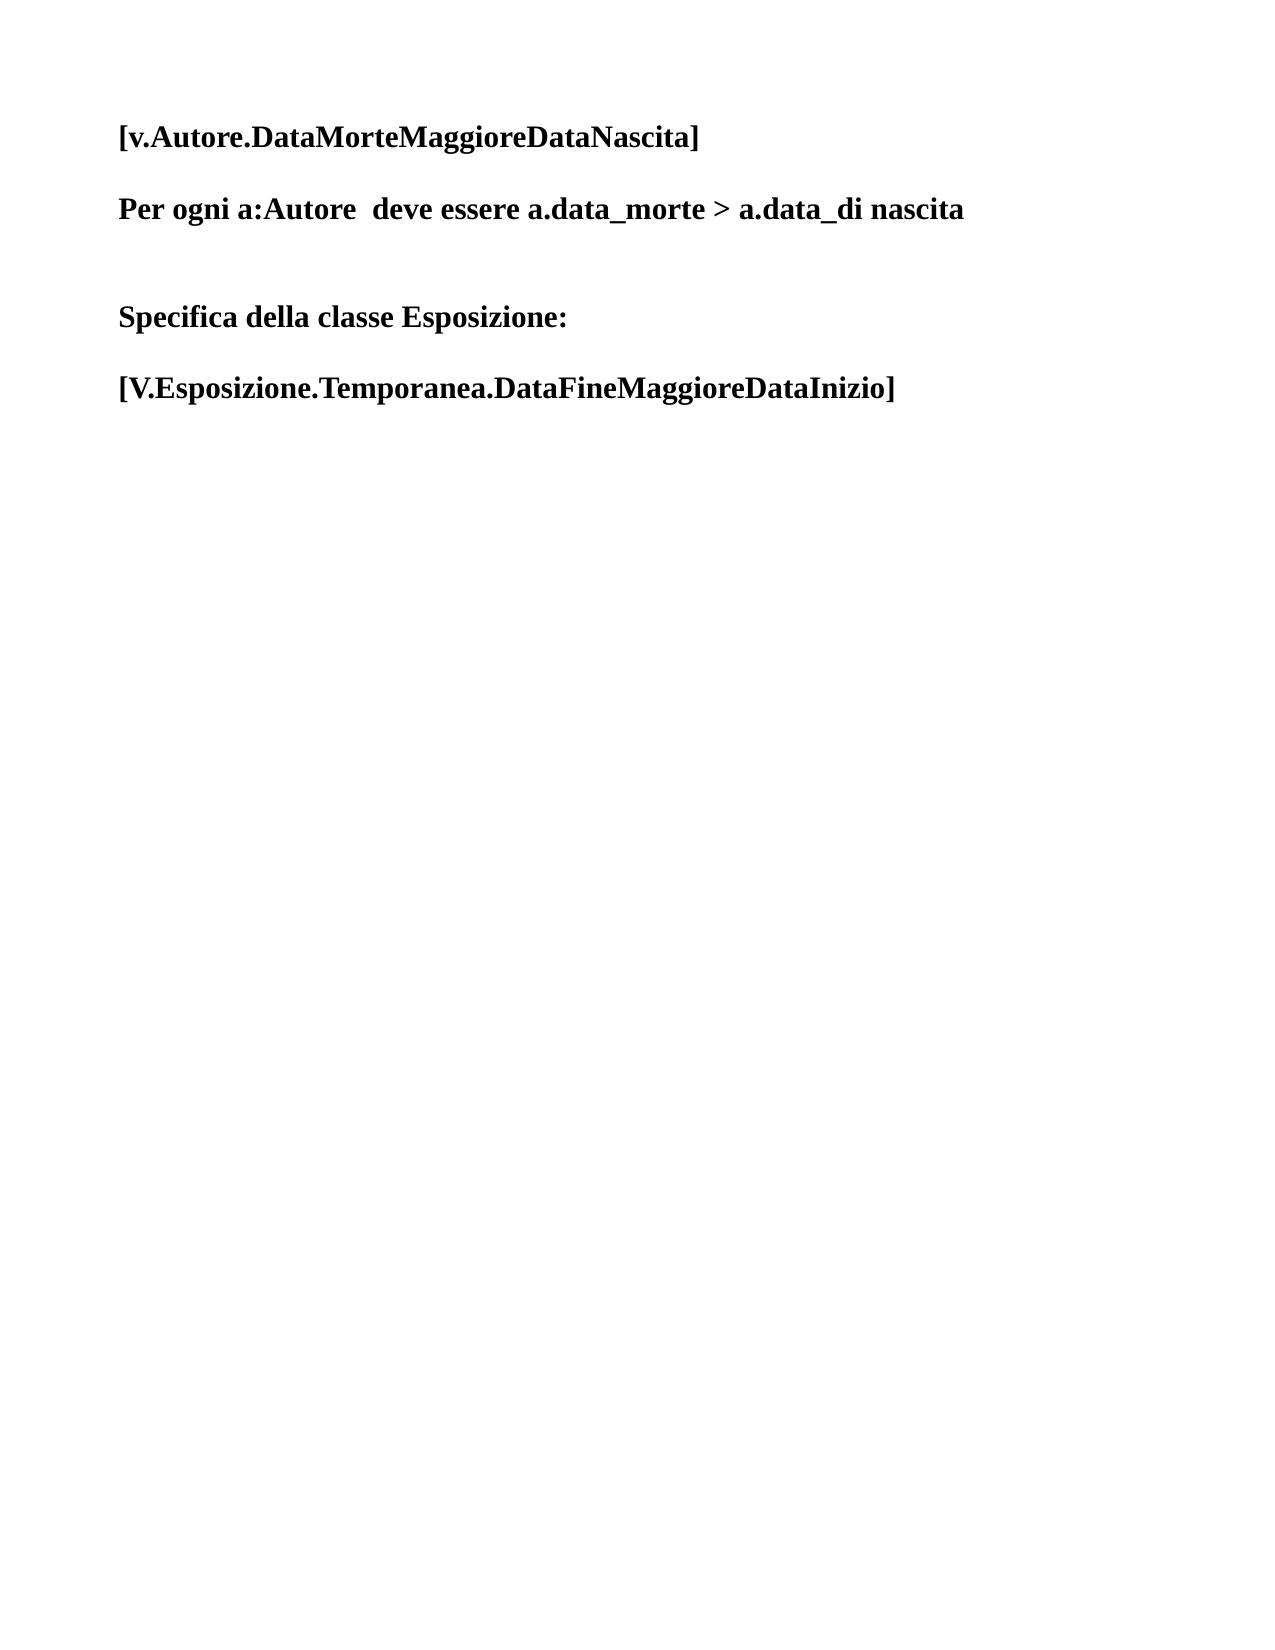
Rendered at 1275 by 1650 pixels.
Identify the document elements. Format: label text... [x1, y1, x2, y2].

text [v.Autore.DataMorteMaggioreDataNascita] [118, 118, 1157, 154]
text Specifica della classe Esposizione: [118, 298, 1157, 334]
text Per ogni a:Autore deve essere a.data_morte > a.data_di nascita [118, 190, 1157, 226]
text [V.Esposizione.Temporanea.DataFineMaggioreDataInizio] [118, 370, 1157, 406]
